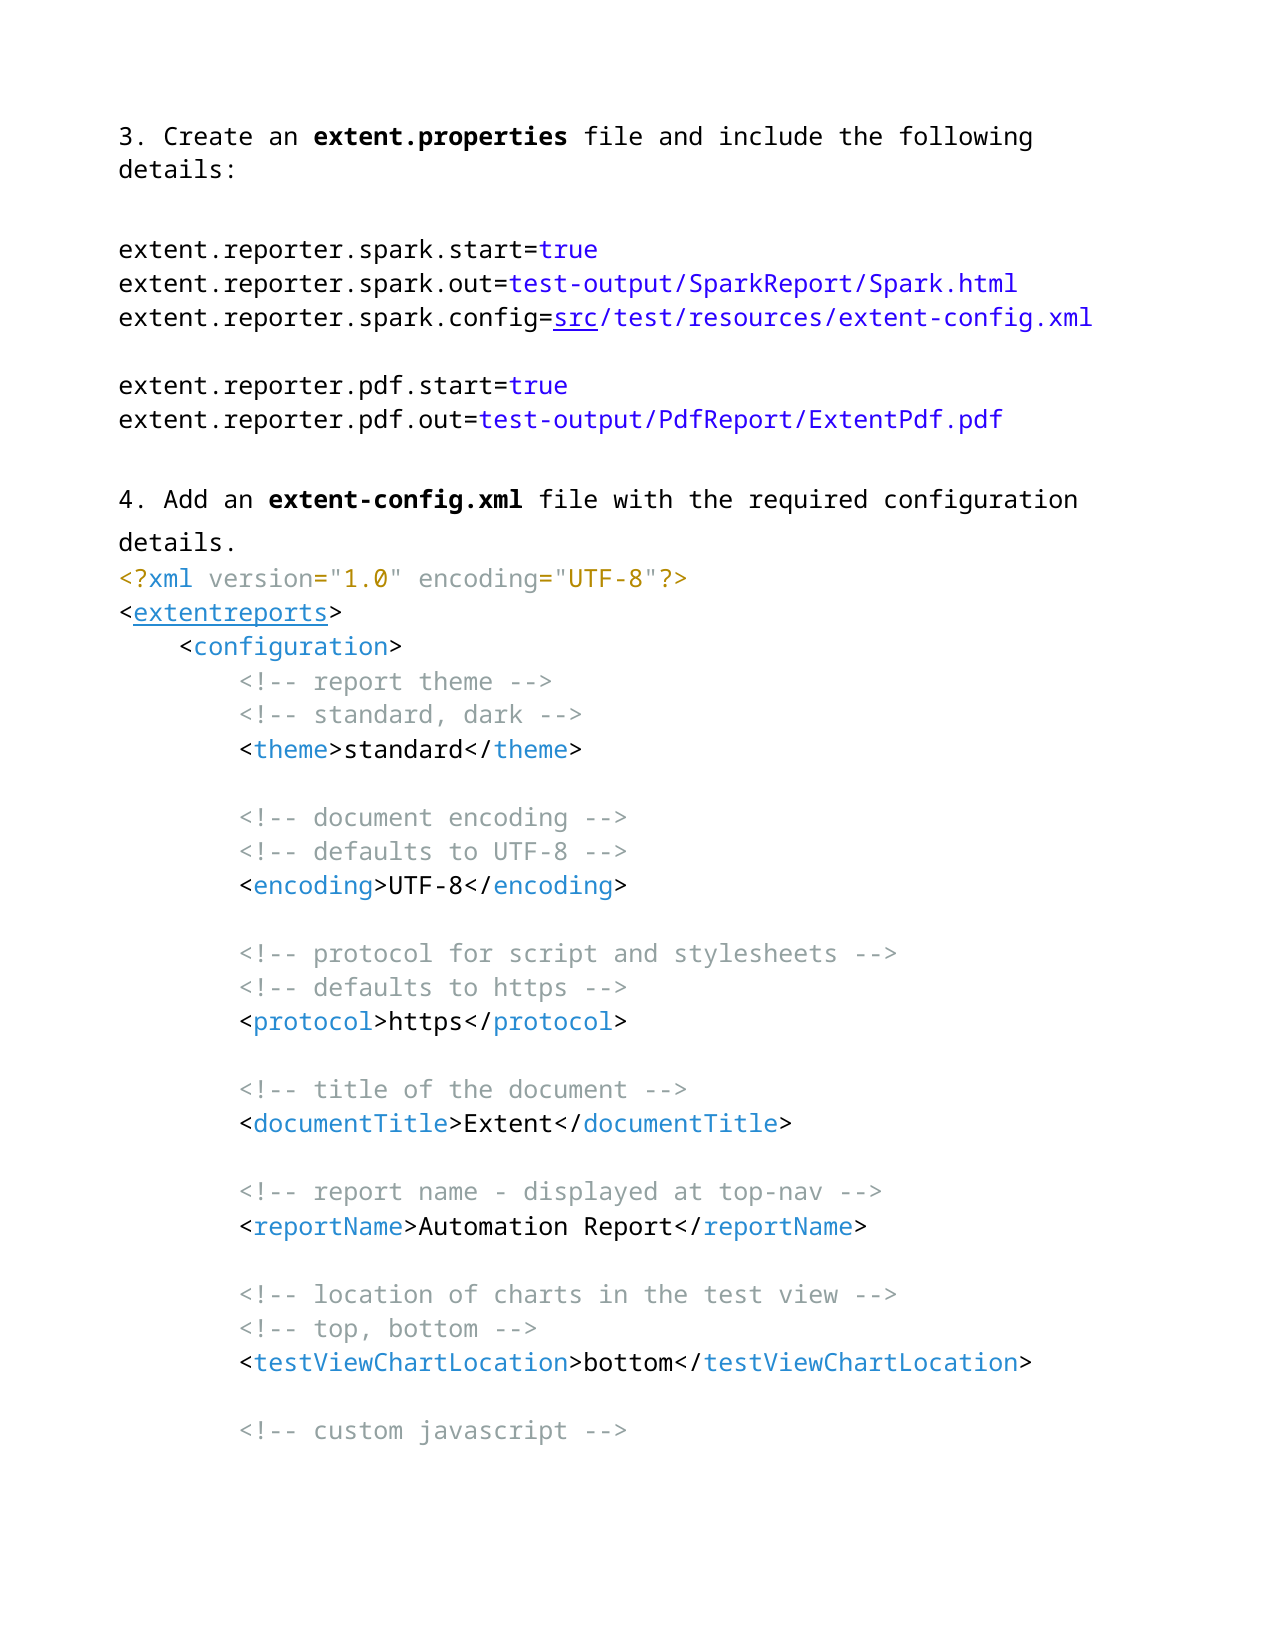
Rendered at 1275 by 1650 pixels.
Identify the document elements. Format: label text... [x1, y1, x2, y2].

text <!-- location of charts in the test view --> [118, 1276, 1157, 1310]
text <!-- custom javascript --> [118, 1412, 1157, 1447]
text <theme>standard</theme> [118, 731, 1157, 765]
text <extentreports> [118, 595, 1157, 629]
text <reportName>Automation Report</reportName> [118, 1208, 1157, 1242]
text extent.reporter.spark.out=test-output/SparkReport/Spark.html [118, 266, 1157, 300]
text extent.reporter.pdf.start=true [118, 368, 1157, 402]
text extent.reporter.spark.start=true [118, 232, 1157, 266]
text <configuration> [118, 629, 1157, 663]
text 4. Add an extent-config.xml file with the required configuration details. <?xml version="1.0" encoding="UTF-8"?> [118, 481, 1157, 595]
text <!-- report name - displayed at top-nav --> [118, 1174, 1157, 1208]
text <!-- protocol for script and stylesheets --> [118, 936, 1157, 970]
text <!-- title of the document --> [118, 1072, 1157, 1106]
text <protocol>https</protocol> [118, 1004, 1157, 1038]
text <!-- defaults to UTF-8 --> [118, 833, 1157, 867]
text <!-- standard, dark --> [118, 697, 1157, 731]
text <!-- document encoding --> [118, 799, 1157, 833]
text extent.reporter.spark.config=src/test/resources/extent-config.xml [118, 300, 1157, 334]
text extent.reporter.pdf.out=test-output/PdfReport/ExtentPdf.pdf [118, 402, 1157, 436]
text 3. Create an extent.properties file and include the following details: [118, 118, 1157, 186]
text <!-- top, bottom --> [118, 1310, 1157, 1344]
text <!-- report theme --> [118, 663, 1157, 697]
text <!-- defaults to https --> [118, 970, 1157, 1004]
text <documentTitle>Extent</documentTitle> [118, 1106, 1157, 1140]
text <testViewChartLocation>bottom</testViewChartLocation> [118, 1344, 1157, 1378]
text <encoding>UTF-8</encoding> [118, 867, 1157, 902]
